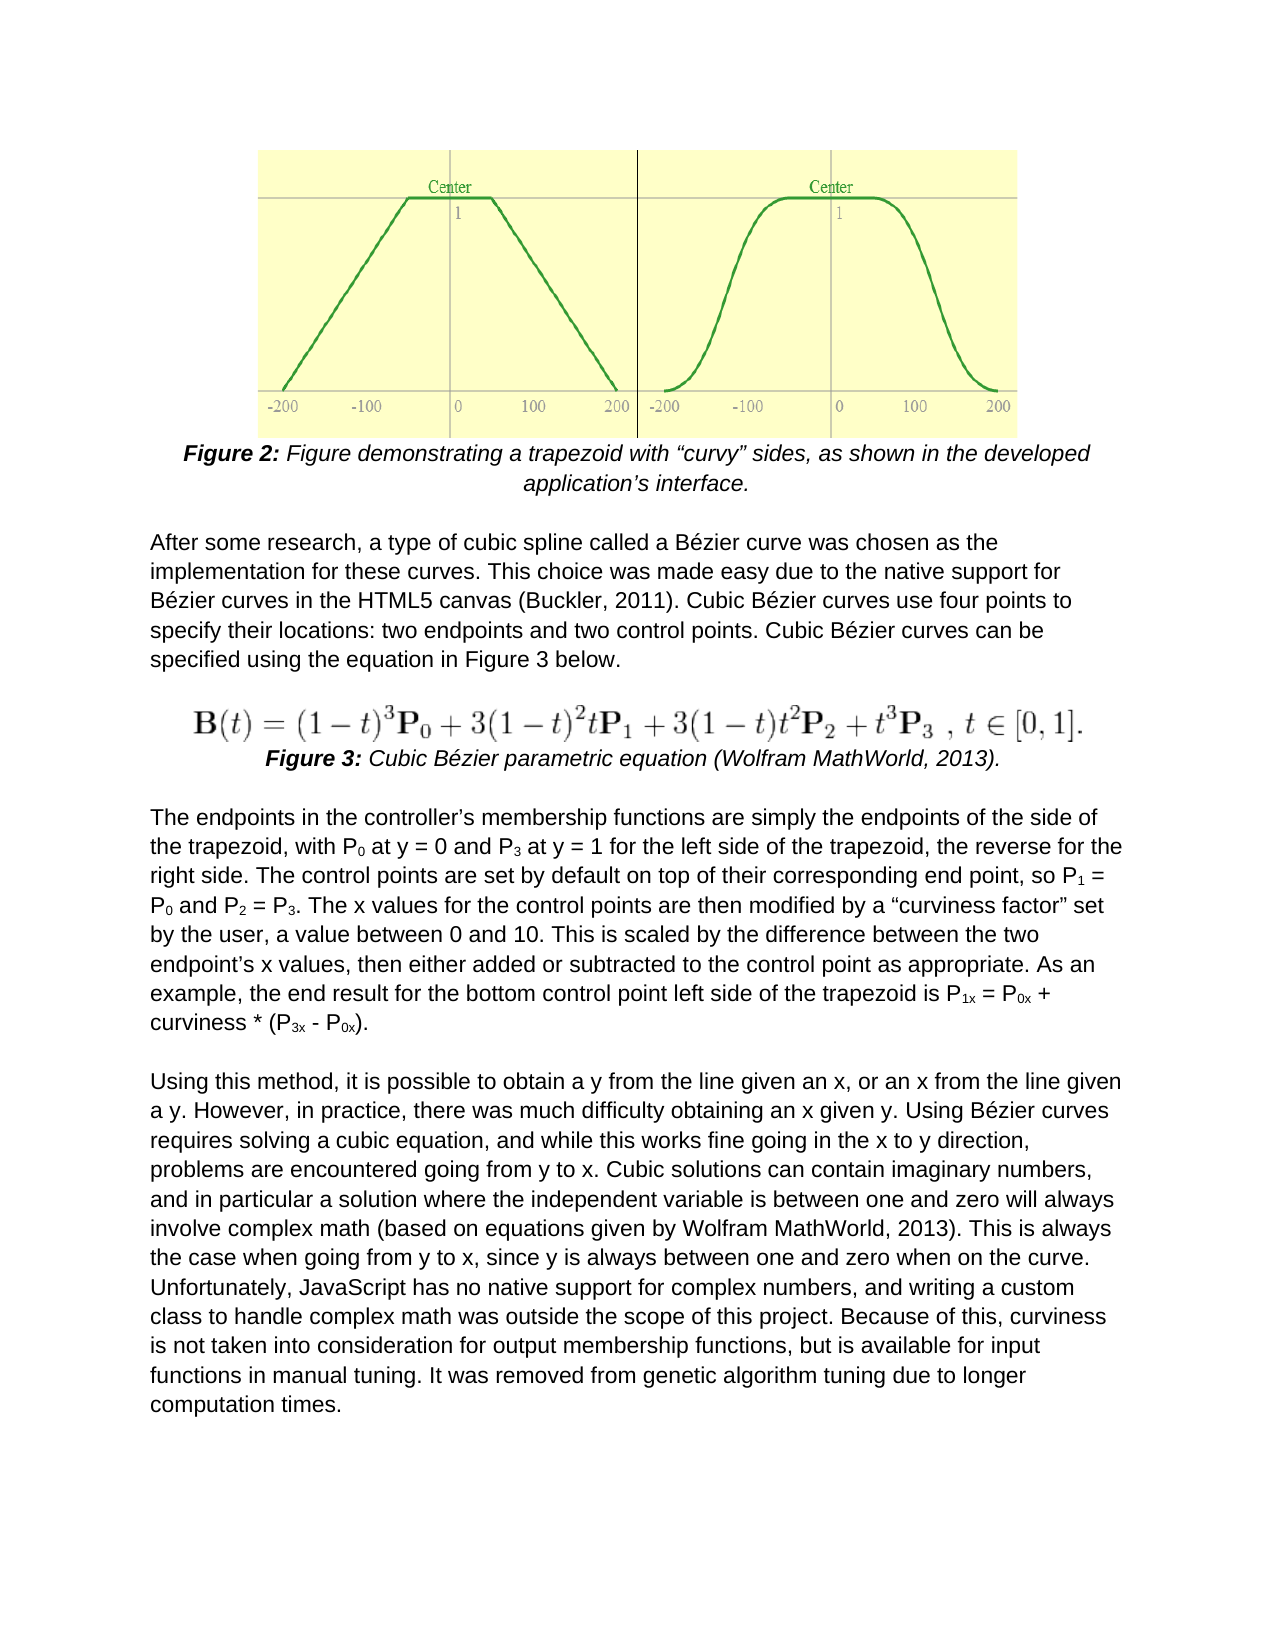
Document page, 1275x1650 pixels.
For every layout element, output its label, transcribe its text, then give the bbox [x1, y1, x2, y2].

text After some research, a type of cubic spline called a Bézier curve was chosen as the implementation for these curves. This choice was made easy due to the native support for Bézier curves in the HTML5 canvas (Buckler, 2011). Cubic Bézier curves use four points to specify their locations: two endpoints and two control points. Cubic Bézier curves can be specified using the equation in Figure 3 below. [150, 529, 1125, 672]
picture [257, 150, 1018, 438]
text The endpoints in the controller’s membership functions are simply the endpoints of the side of the trapezoid, with P0 at y = 0 and P3 at y = 1 for the left side of the trapezoid, the reverse for the right side. The control points are set by default on top of their corresponding end point, so P1 = P0 and P2 = P3. The x values for the control points are then modified by a “curviness factor” set by the user, a value between 0 and 10. This is scaled by the difference between the two endpoint’s x values, then either added or subtracted to the control point as appropriate. As an example, the end result for the bottom control point left side of the trapezoid is P1x = P0x + curviness * (P3x - P0x). [150, 804, 1125, 1036]
text Using this method, it is possible to obtain a y from the line given an x, or an x from the line given a y. However, in practice, there was much difficulty obtaining an x given y. Using Bézier curves requires solving a cubic equation, and while this works fine going in the x to y direction, problems are encountered going from y to x. Cubic solutions can contain imaginary numbers, and in particular a solution where the independent variable is between one and zero will always involve complex math (based on equations given by Wolfram MathWorld, 2013). This is always the case when going from y to x, since y is always between one and zero when on the curve. Unfortunately, JavaScript has no native support for complex numbers, and writing a custom class to handle complex math was outside the scope of this project. Because of this, curviness is not taken into consideration for output membership functions, but is available for input functions in manual tuning. It was removed from genetic algorithm tuning due to longer computation times. [150, 1069, 1125, 1417]
picture [193, 705, 1082, 742]
text Figure 2: Figure demonstrating a trapezoid with “curvy” sides, as shown in the developed application’s interface. [150, 441, 1125, 496]
text Figure 3: Cubic Bézier parametric equation (Wolfram MathWorld, 2013). [150, 746, 1125, 771]
